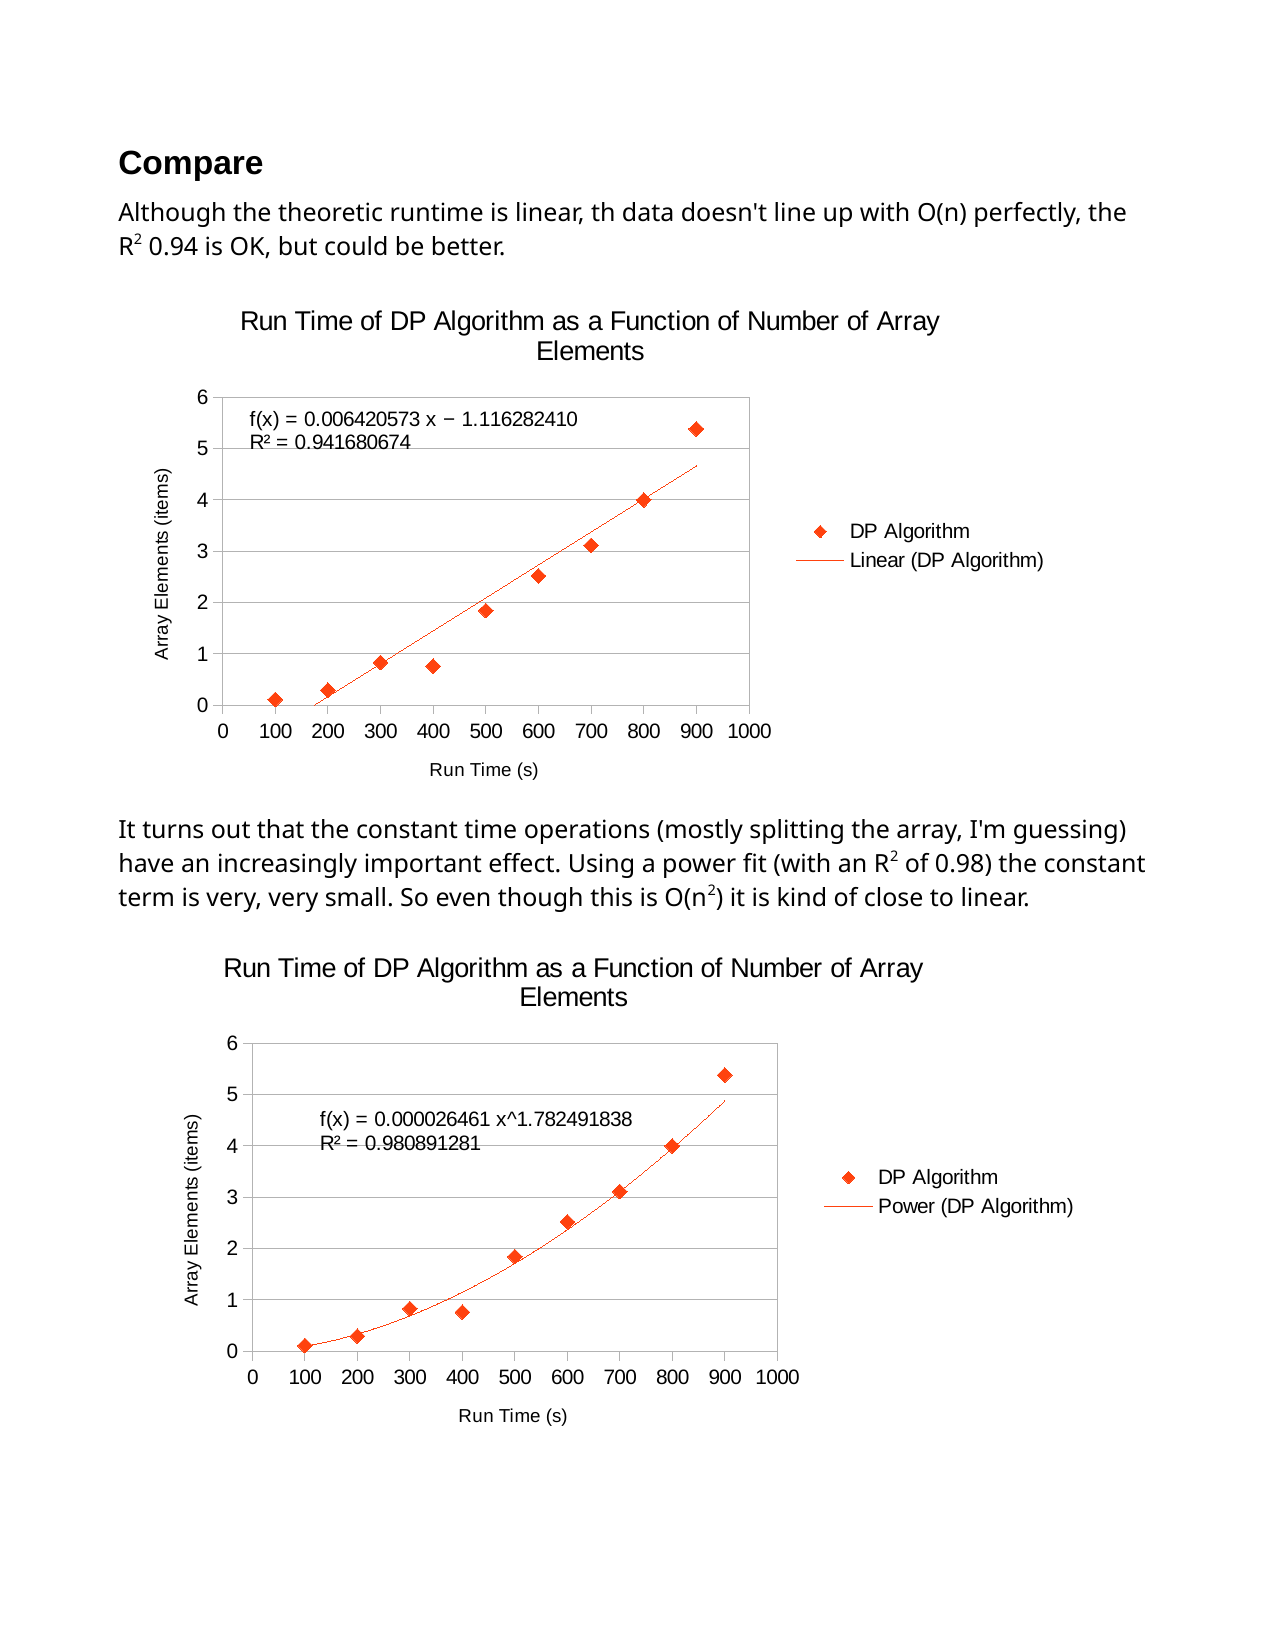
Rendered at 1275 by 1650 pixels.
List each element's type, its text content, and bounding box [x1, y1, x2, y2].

text Although the theoretic runtime is linear, th data doesn't line up with O(n) perfectly, the R2 0.94 is OK, but could be better. [118, 194, 1157, 262]
text It turns out that the constant time operations (mostly splitting the array, I'm guessing) have an increasingly important effect. Using a power fit (with an R2 of 0.98) the constant term is very, very small. So even though this is O(n2) it is kind of close to linear. [118, 275, 1157, 914]
subtitle Compare [118, 143, 1157, 182]
